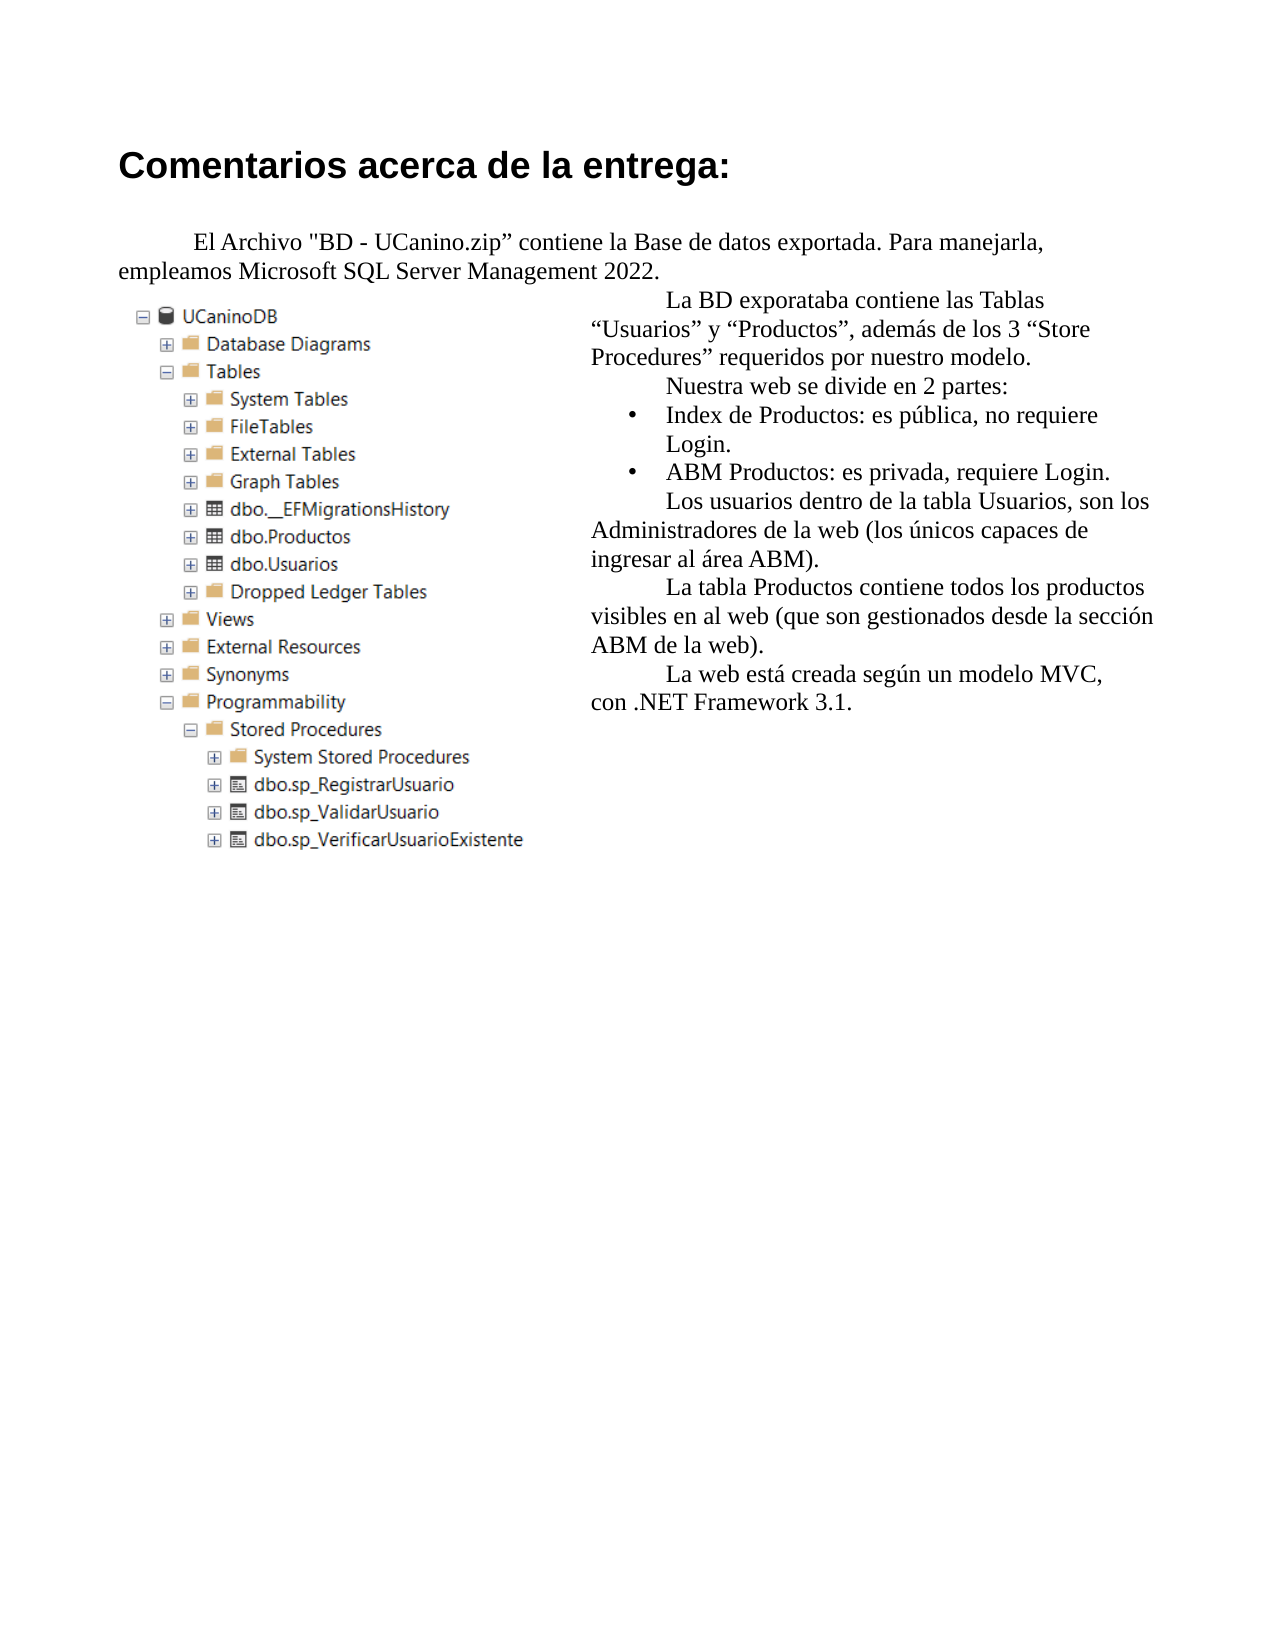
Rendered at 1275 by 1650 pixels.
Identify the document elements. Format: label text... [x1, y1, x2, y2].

text La BD exporataba contiene las Tablas “Usuarios” y “Productos”, además de los 3 “Store Procedures” requeridos por nuestro modelo. [118, 285, 1157, 371]
text El Archivo "BD - UCanino.zip” contiene la Base de datos exportada. Para manejarla, empleamos Microsoft SQL Server Management 2022. [118, 227, 1157, 285]
text Los usuarios dentro de la tabla Usuarios, son los Administradores de la web (los únicos capaces de ingresar al área ABM). [591, 486, 1157, 572]
text La tabla Productos contiene todos los productos visibles en al web (que son gestionados desde la sección ABM de la web). [591, 572, 1157, 659]
list Index de Productos: es pública, no requiere Login. [591, 400, 1157, 457]
picture [90, 302, 591, 855]
text Nuestra web se divide en 2 partes: [591, 371, 1157, 400]
text La web está creada según un modelo MVC, con .NET Framework 3.1. [591, 659, 1157, 716]
subtitle Comentarios acerca de la entrega: [118, 143, 1157, 186]
list ABM Productos: es privada, requiere Login. [591, 457, 1157, 486]
